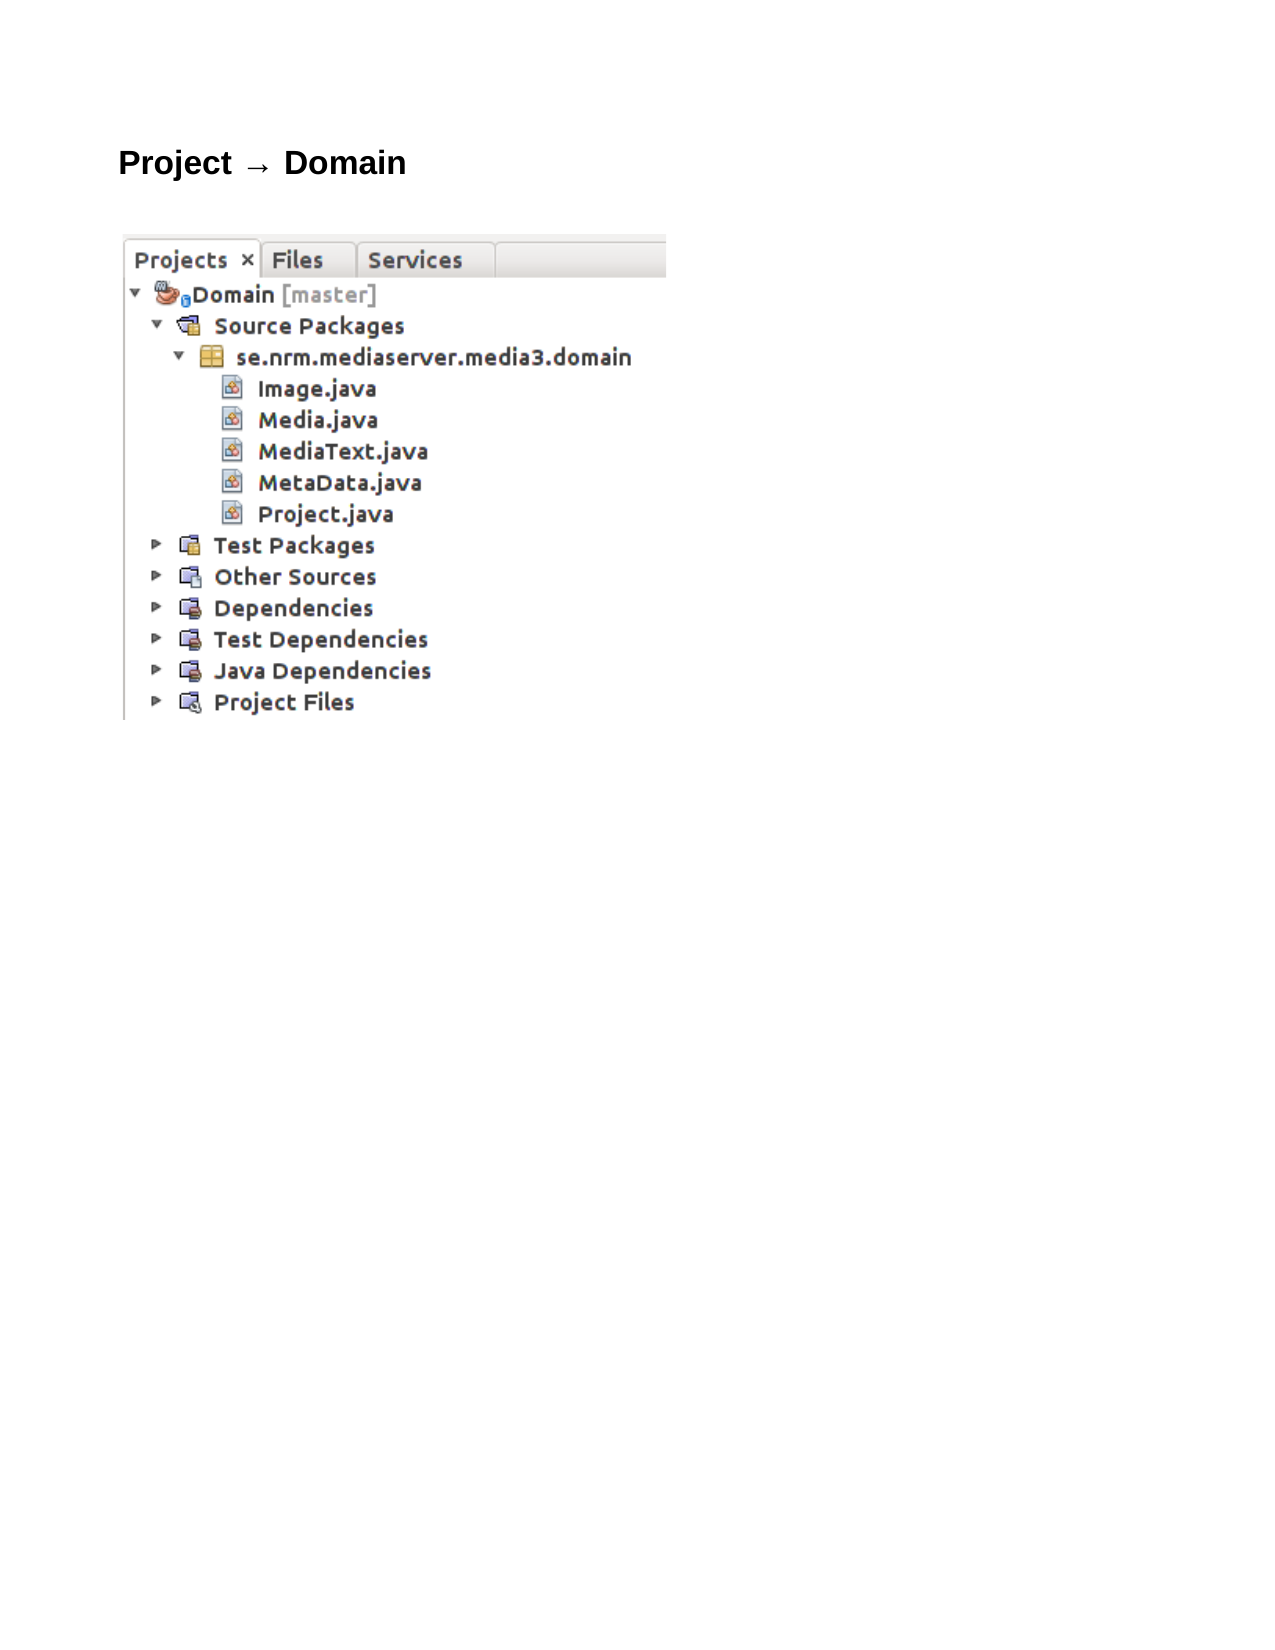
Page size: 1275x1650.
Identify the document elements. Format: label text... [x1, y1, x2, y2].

picture [122, 234, 667, 720]
subtitle Project → Domain [118, 143, 1157, 182]
